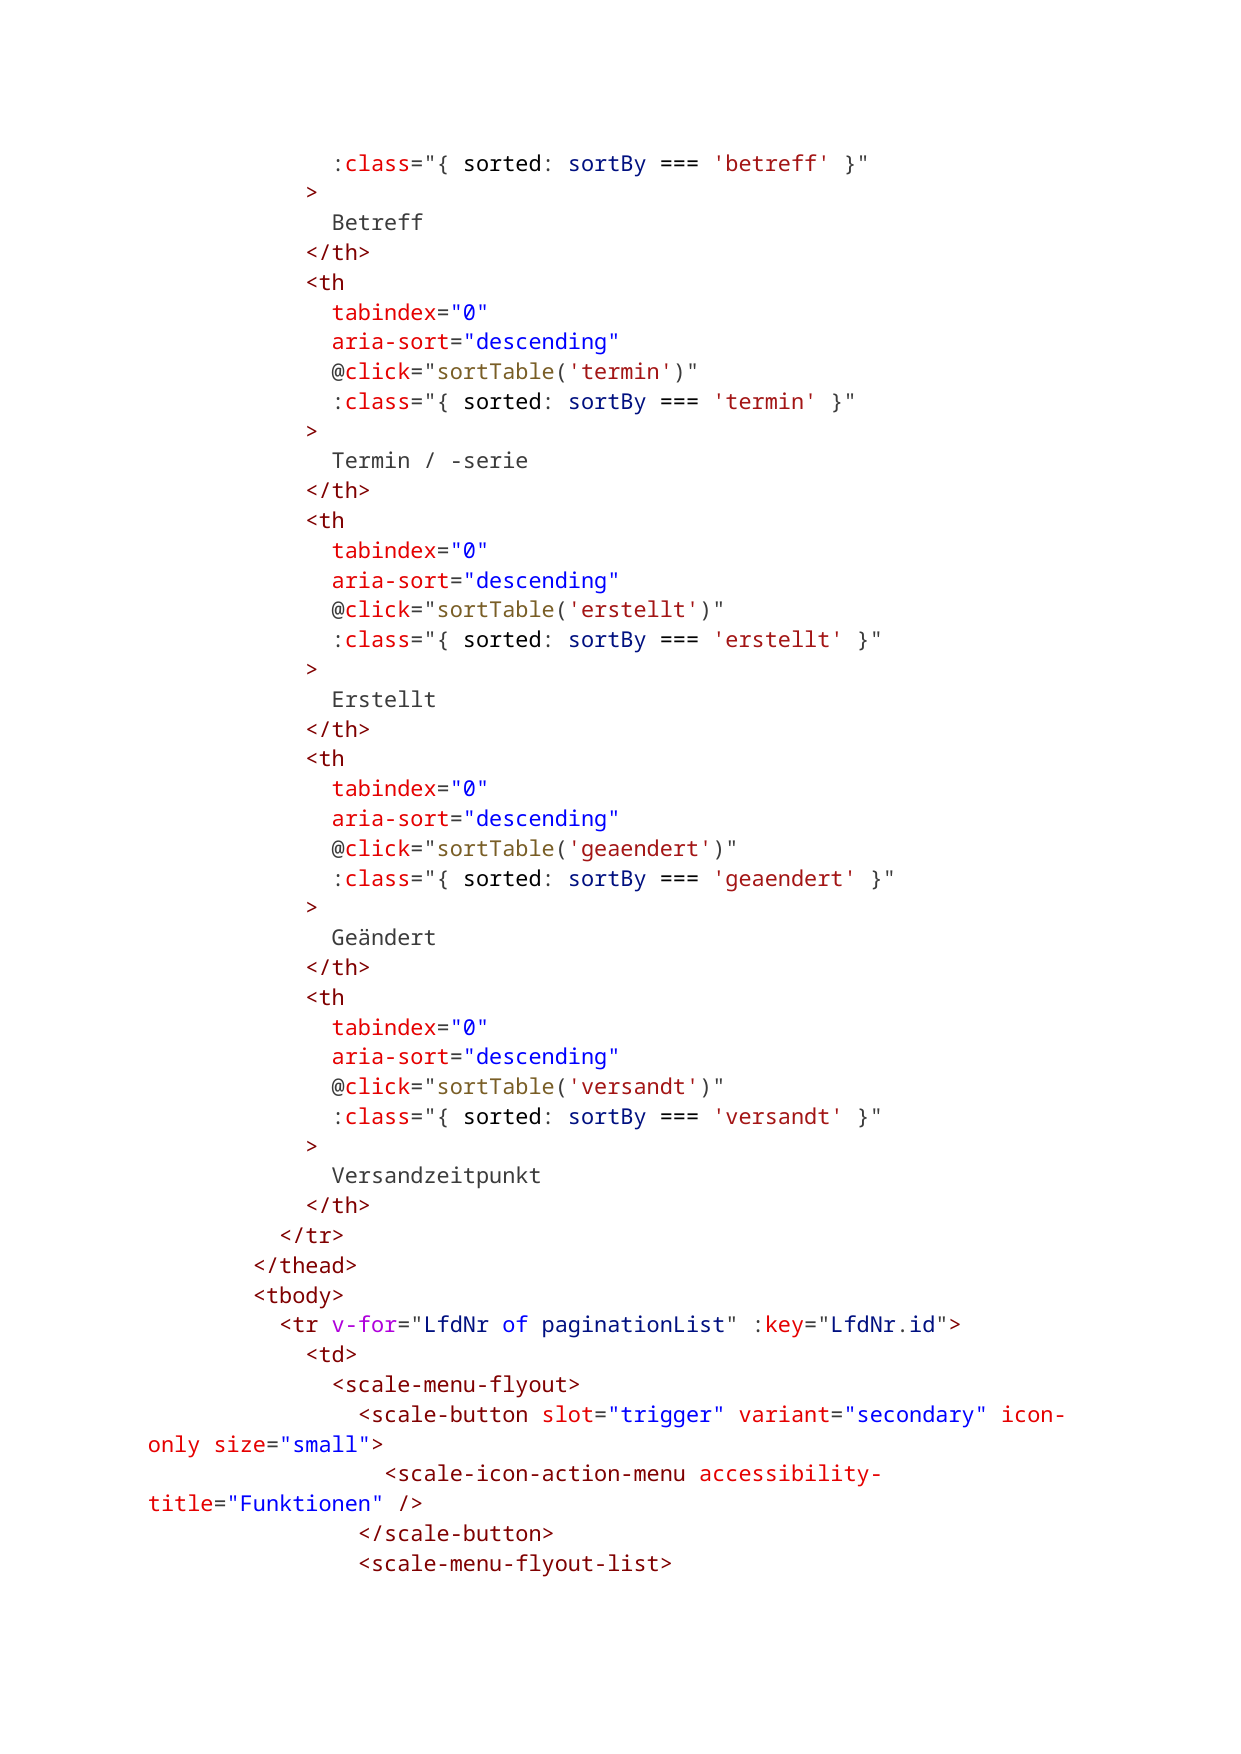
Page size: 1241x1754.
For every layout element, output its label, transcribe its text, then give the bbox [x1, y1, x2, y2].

text tabindex="0" [148, 297, 1093, 326]
text Geändert [148, 922, 1093, 952]
text </tr> [148, 1220, 1093, 1250]
text > [148, 892, 1093, 922]
text :class="{ sorted: sortBy === 'versandt' }" [148, 1101, 1093, 1131]
text <th [148, 267, 1093, 297]
text </th> [148, 237, 1093, 267]
text @click="sortTable('erstellt')" [148, 594, 1093, 624]
text Erstellt [148, 684, 1093, 714]
text @click="sortTable('termin')" [148, 356, 1093, 386]
text <scale-icon-action-menu accessibility-title="Funktionen" /> [148, 1458, 1093, 1518]
text <scale-menu-flyout-list> [148, 1548, 1093, 1578]
text </th> [148, 952, 1093, 982]
text > [148, 654, 1093, 684]
text </thead> [148, 1250, 1093, 1280]
text > [148, 177, 1093, 207]
text <tbody> [148, 1280, 1093, 1309]
text </scale-button> [148, 1518, 1093, 1548]
text aria-sort="descending" [148, 1041, 1093, 1071]
text </th> [148, 714, 1093, 743]
text <th [148, 982, 1093, 1012]
text @click="sortTable('versandt')" [148, 1071, 1093, 1101]
text tabindex="0" [148, 535, 1093, 565]
text tabindex="0" [148, 1012, 1093, 1041]
text <scale-menu-flyout> [148, 1369, 1093, 1399]
text aria-sort="descending" [148, 803, 1093, 833]
text <tr v-for="LfdNr of paginationList" :key="LfdNr.id"> [148, 1309, 1093, 1339]
text aria-sort="descending" [148, 565, 1093, 594]
text :class="{ sorted: sortBy === 'erstellt' }" [148, 624, 1093, 654]
text > [148, 416, 1093, 446]
text :class="{ sorted: sortBy === 'termin' }" [148, 386, 1093, 416]
text @click="sortTable('geaendert')" [148, 833, 1093, 863]
text Versandzeitpunkt [148, 1161, 1093, 1190]
text Betreff [148, 207, 1093, 237]
text tabindex="0" [148, 773, 1093, 803]
text <scale-button slot="trigger" variant="secondary" icon-only size="small"> [148, 1399, 1093, 1458]
text > [148, 1131, 1093, 1161]
text :class="{ sorted: sortBy === 'geaendert' }" [148, 863, 1093, 892]
text :class="{ sorted: sortBy === 'betreff' }" [148, 148, 1093, 177]
text <td> [148, 1339, 1093, 1369]
text <th [148, 743, 1093, 773]
text </th> [148, 1190, 1093, 1220]
text </th> [148, 475, 1093, 505]
text Termin / -serie [148, 446, 1093, 475]
text <th [148, 505, 1093, 535]
text aria-sort="descending" [148, 326, 1093, 356]
